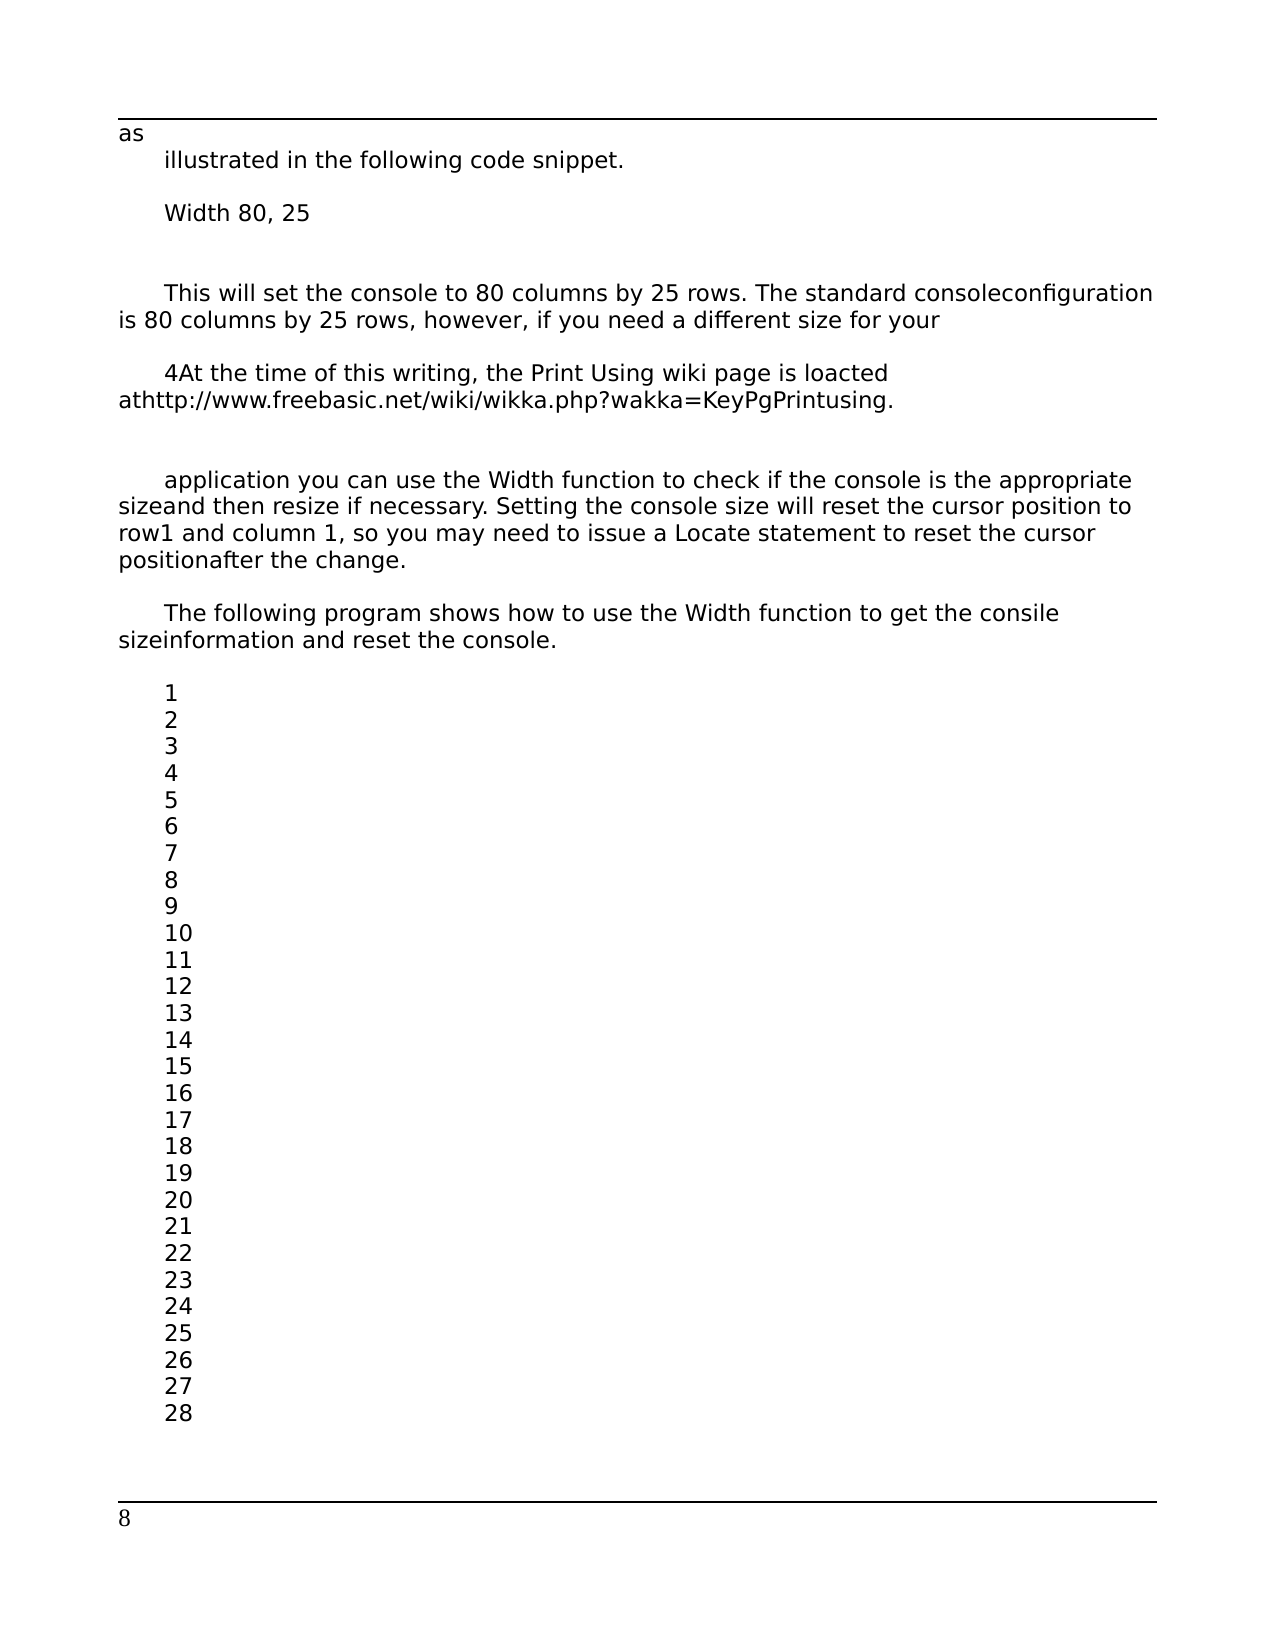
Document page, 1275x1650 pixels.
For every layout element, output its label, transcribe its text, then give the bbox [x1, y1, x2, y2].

text 12 [118, 973, 1157, 1000]
text This will set the console to 80 columns by 25 rows. The standard consoleconfiguration is 80 columns by 25 rows, however, if you need a different size for your [118, 280, 1157, 333]
text The following program shows how to use the Width function to get the consile sizeinformation and reset the console. [118, 600, 1157, 653]
text Width 80, 25 [118, 200, 1157, 227]
text 23 [118, 1267, 1157, 1293]
text 16 [118, 1080, 1157, 1107]
text 4At the time of this writing, the Print Using wiki page is loacted athttp://www.freebasic.net/wiki/wikka.php?wakka=KeyPgPrintusing. [118, 360, 1157, 413]
text application you can use the Width function to check if the console is the appropriate sizeand then resize if necessary. Setting the console size will reset the cursor position to row1 and column 1, so you may need to issue a Locate statement to reset the cursor positionafter the change. [118, 467, 1157, 573]
text 8 [118, 867, 1157, 893]
text 27 [118, 1373, 1157, 1400]
text 17 [118, 1107, 1157, 1133]
text 20 [118, 1187, 1157, 1213]
text 3 [118, 733, 1157, 760]
text 13 [118, 1000, 1157, 1027]
text 6 [118, 813, 1157, 840]
text 1 [118, 680, 1157, 707]
text 11 [118, 947, 1157, 973]
text 9 [118, 893, 1157, 920]
text as [118, 120, 1157, 147]
text illustrated in the following code snippet. [118, 147, 1157, 173]
text 21 [118, 1213, 1157, 1240]
text 22 [118, 1240, 1157, 1267]
text 26 [118, 1347, 1157, 1373]
text 28 [118, 1400, 1157, 1427]
text 25 [118, 1320, 1157, 1347]
text 24 [118, 1293, 1157, 1320]
text 10 [118, 920, 1157, 947]
text 7 [118, 840, 1157, 867]
text 18 [118, 1133, 1157, 1160]
text 2 [118, 707, 1157, 733]
text 4 [118, 760, 1157, 787]
text 15 [118, 1053, 1157, 1080]
text 19 [118, 1160, 1157, 1187]
text 14 [118, 1027, 1157, 1053]
text 5 [118, 787, 1157, 813]
